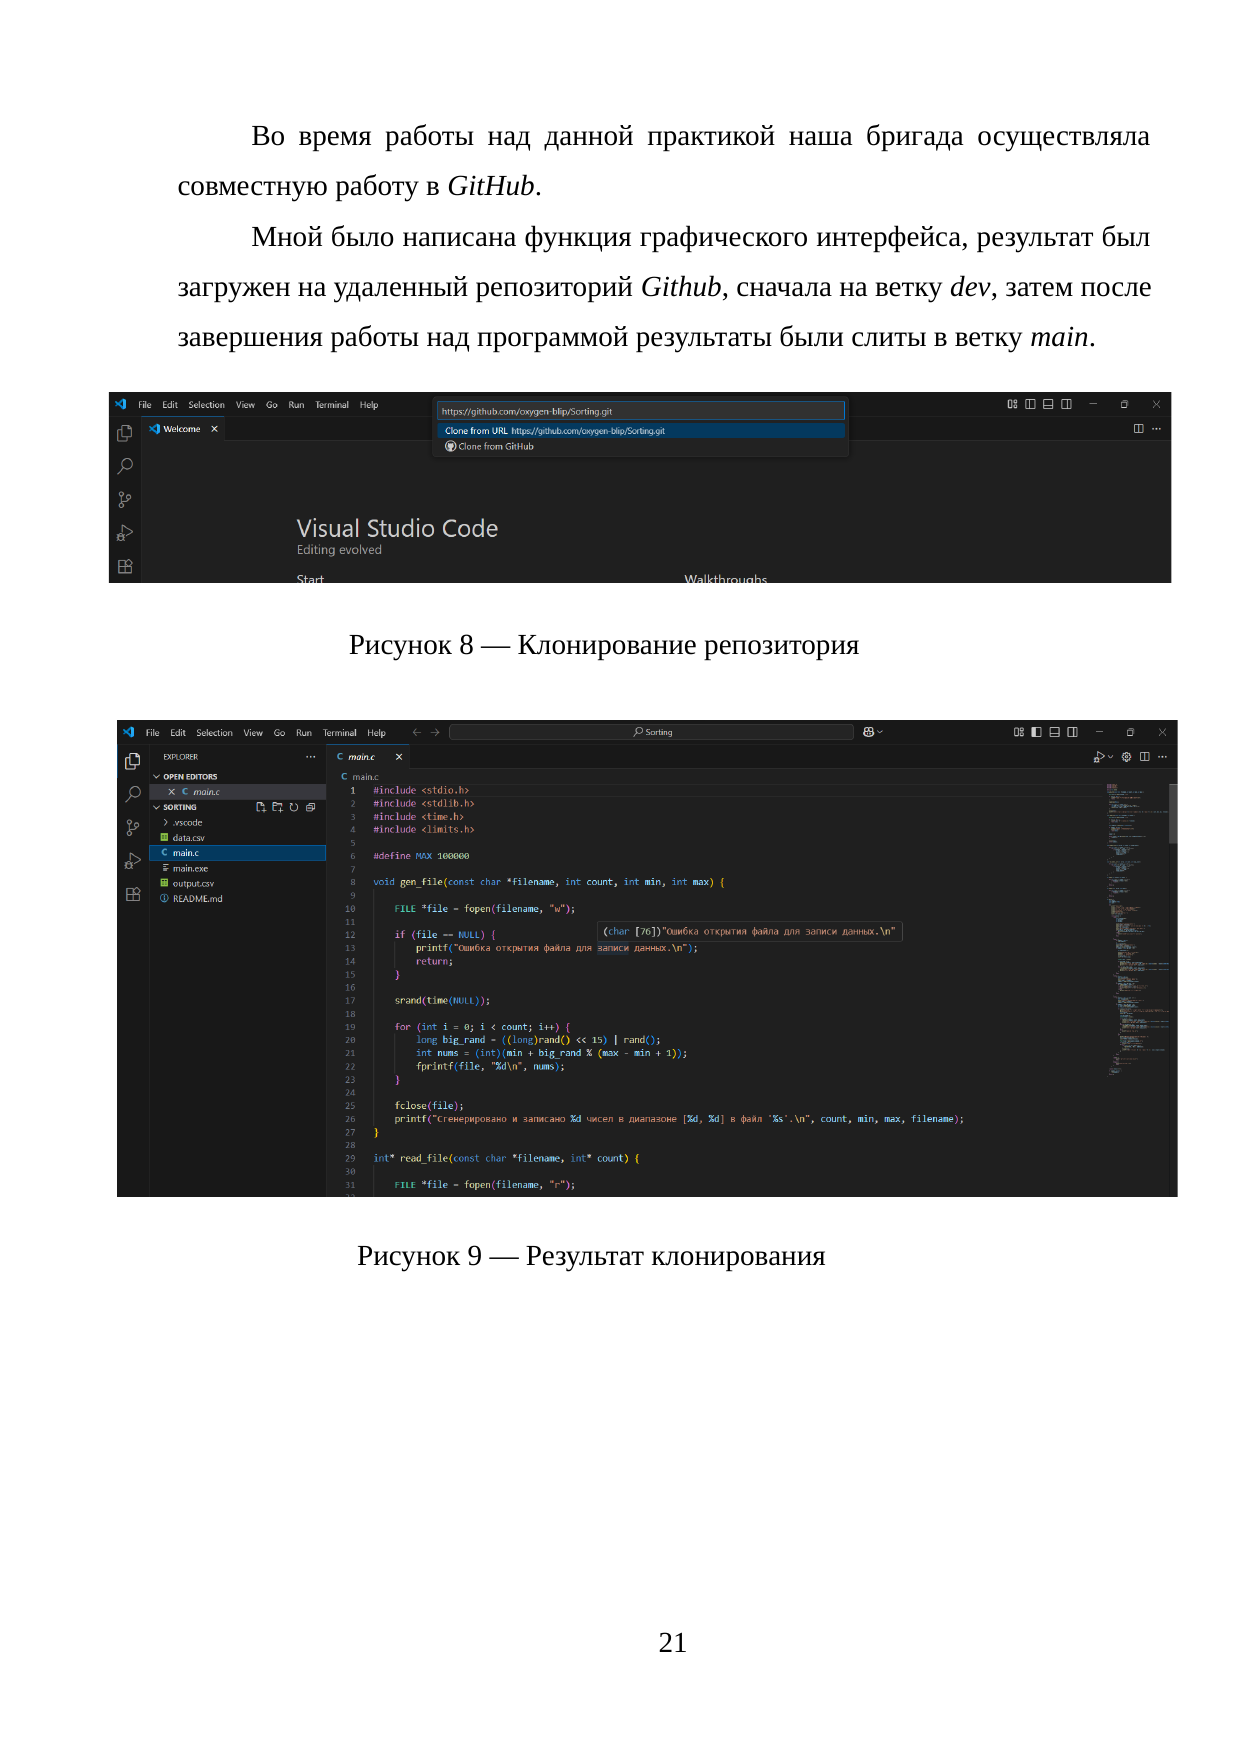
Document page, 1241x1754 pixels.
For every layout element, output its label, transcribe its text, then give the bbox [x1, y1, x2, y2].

text Мной было написана функция графического интерфейса, результат был загружен на удаленный репозиторий Github, сначала на ветку dev, затем после завершения работы над программой результаты были слиты в ветку main. [177, 219, 1152, 353]
picture [108, 392, 1172, 583]
text Во время работы над данной практикой наша бригада осуществляла совместную работу в GitHub. [177, 118, 1152, 202]
picture [117, 720, 1178, 1197]
